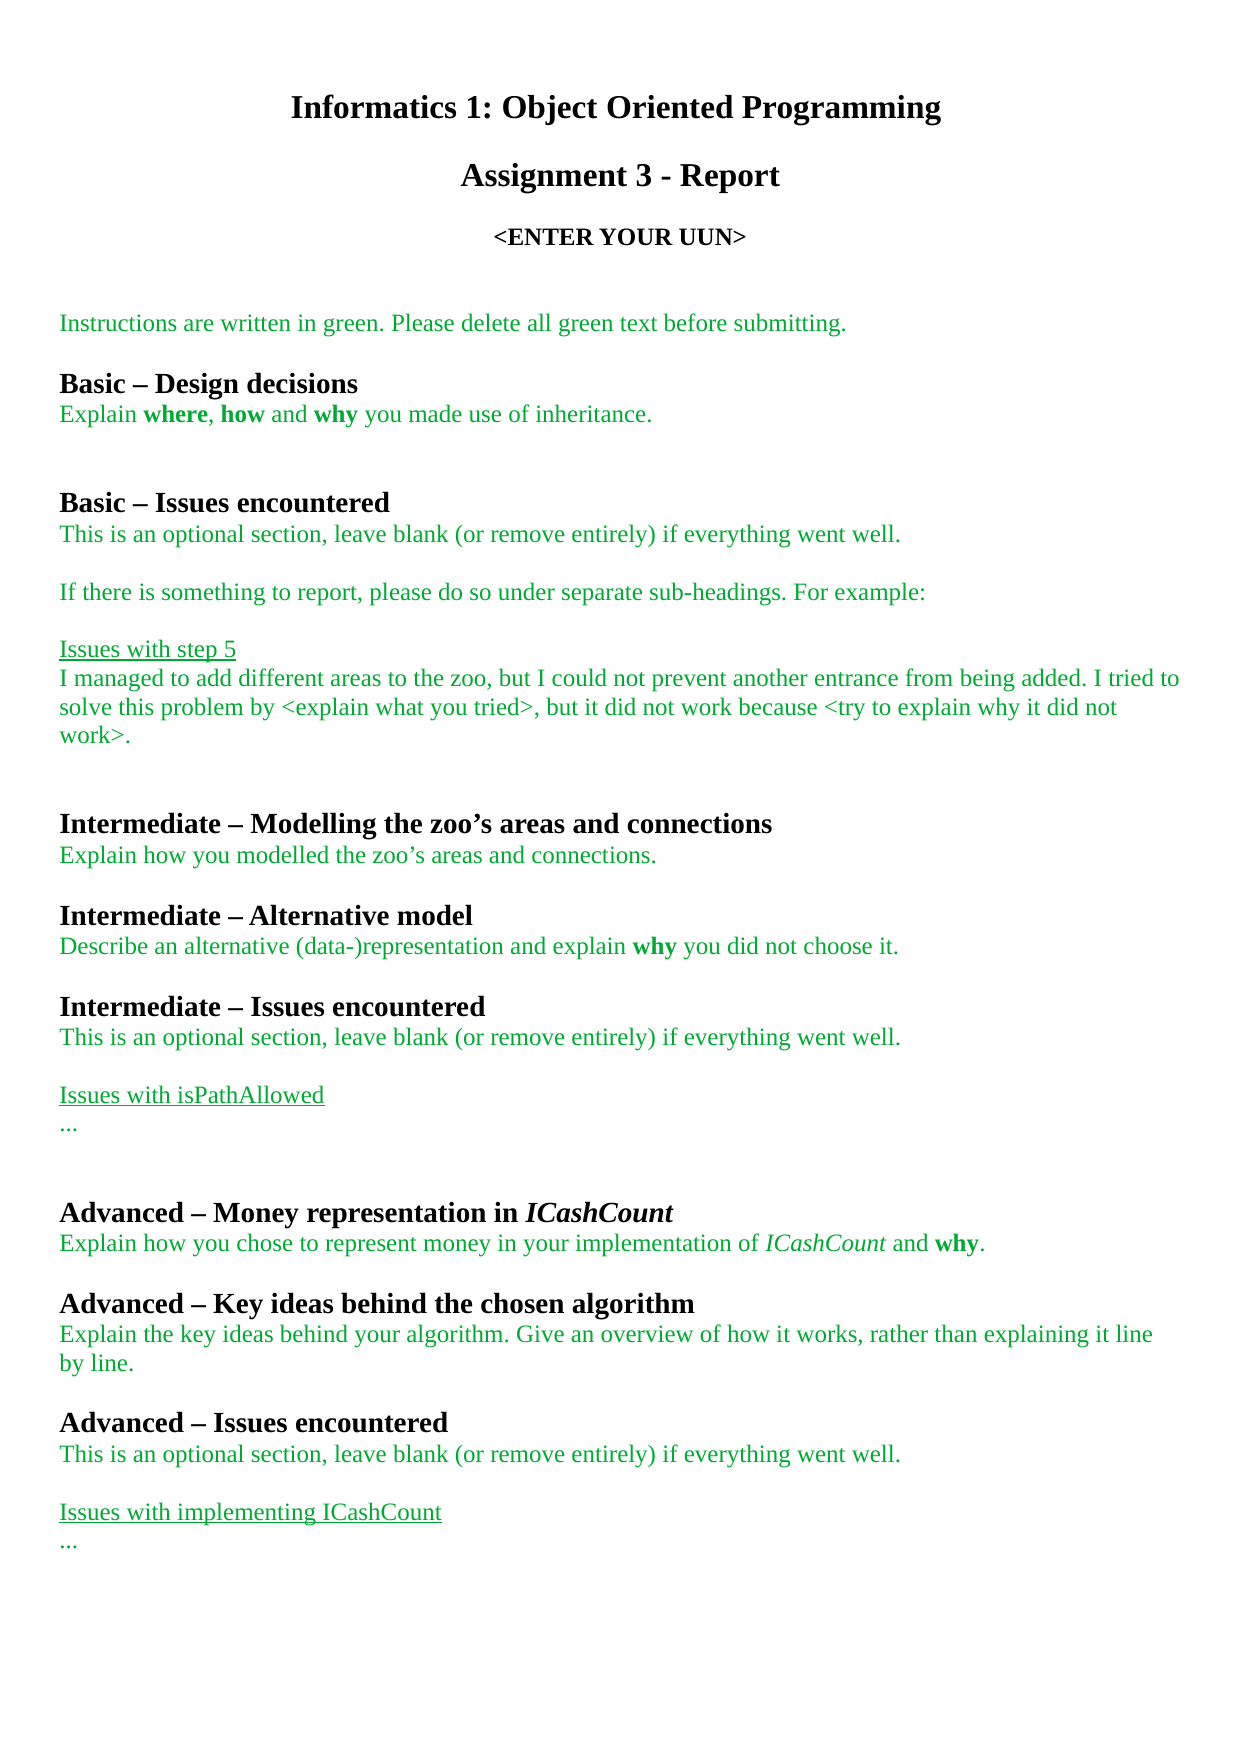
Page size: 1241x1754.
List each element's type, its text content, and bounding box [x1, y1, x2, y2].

text Issues with step 5 [59, 634, 1181, 663]
text Basic – Issues encountered [59, 486, 1181, 519]
text I managed to add different areas to the zoo, but I could not prevent another entrance from being added. I tried to solve this problem by <explain what you tried>, but it did not work because <try to explain why it did not work>. [59, 663, 1181, 749]
text Advanced – Issues encountered [59, 1406, 1181, 1439]
text If there is something to report, please do so under separate sub-headings. For example: [59, 577, 1181, 605]
text Advanced – Key ideas behind the chosen algorithm [59, 1286, 1181, 1319]
text Describe an alternative (data-)representation and explain why you did not choose it. [59, 931, 1181, 960]
text Explain the key ideas behind your algorithm. Give an overview of how it works, rather than explaining it line by line. [59, 1319, 1181, 1377]
text Intermediate – Issues encountered [59, 989, 1181, 1022]
text This is an optional section, leave blank (or remove entirely) if everything went well. [59, 519, 1181, 548]
text Explain where, how and why you made use of inheritance. [59, 399, 1181, 428]
text This is an optional section, leave blank (or remove entirely) if everything went well. [59, 1022, 1181, 1051]
text Informatics 1: Object Oriented Programming [59, 88, 1181, 126]
text Explain how you modelled the zoo’s areas and connections. [59, 840, 1181, 869]
text ... [59, 1525, 1181, 1554]
text This is an optional section, leave blank (or remove entirely) if everything went well. [59, 1439, 1181, 1468]
text Instructions are written in green. Please delete all green text before submitting. [59, 308, 1181, 337]
text Issues with implementing ICashCount [59, 1497, 1181, 1525]
text <ENTER YOUR UUN> [59, 222, 1181, 251]
text Issues with isPathAllowed [59, 1080, 1181, 1108]
text Advanced – Money representation in ICashCount [59, 1195, 1181, 1228]
text Intermediate – Alternative model [59, 898, 1181, 931]
text Explain how you chose to represent money in your implementation of ICashCount and why. [59, 1228, 1181, 1257]
text ... [59, 1108, 1181, 1137]
text Intermediate – Modelling the zoo’s areas and connections [59, 807, 1181, 840]
text Basic – Design decisions [59, 366, 1181, 399]
text Assignment 3 - Report [59, 155, 1181, 193]
